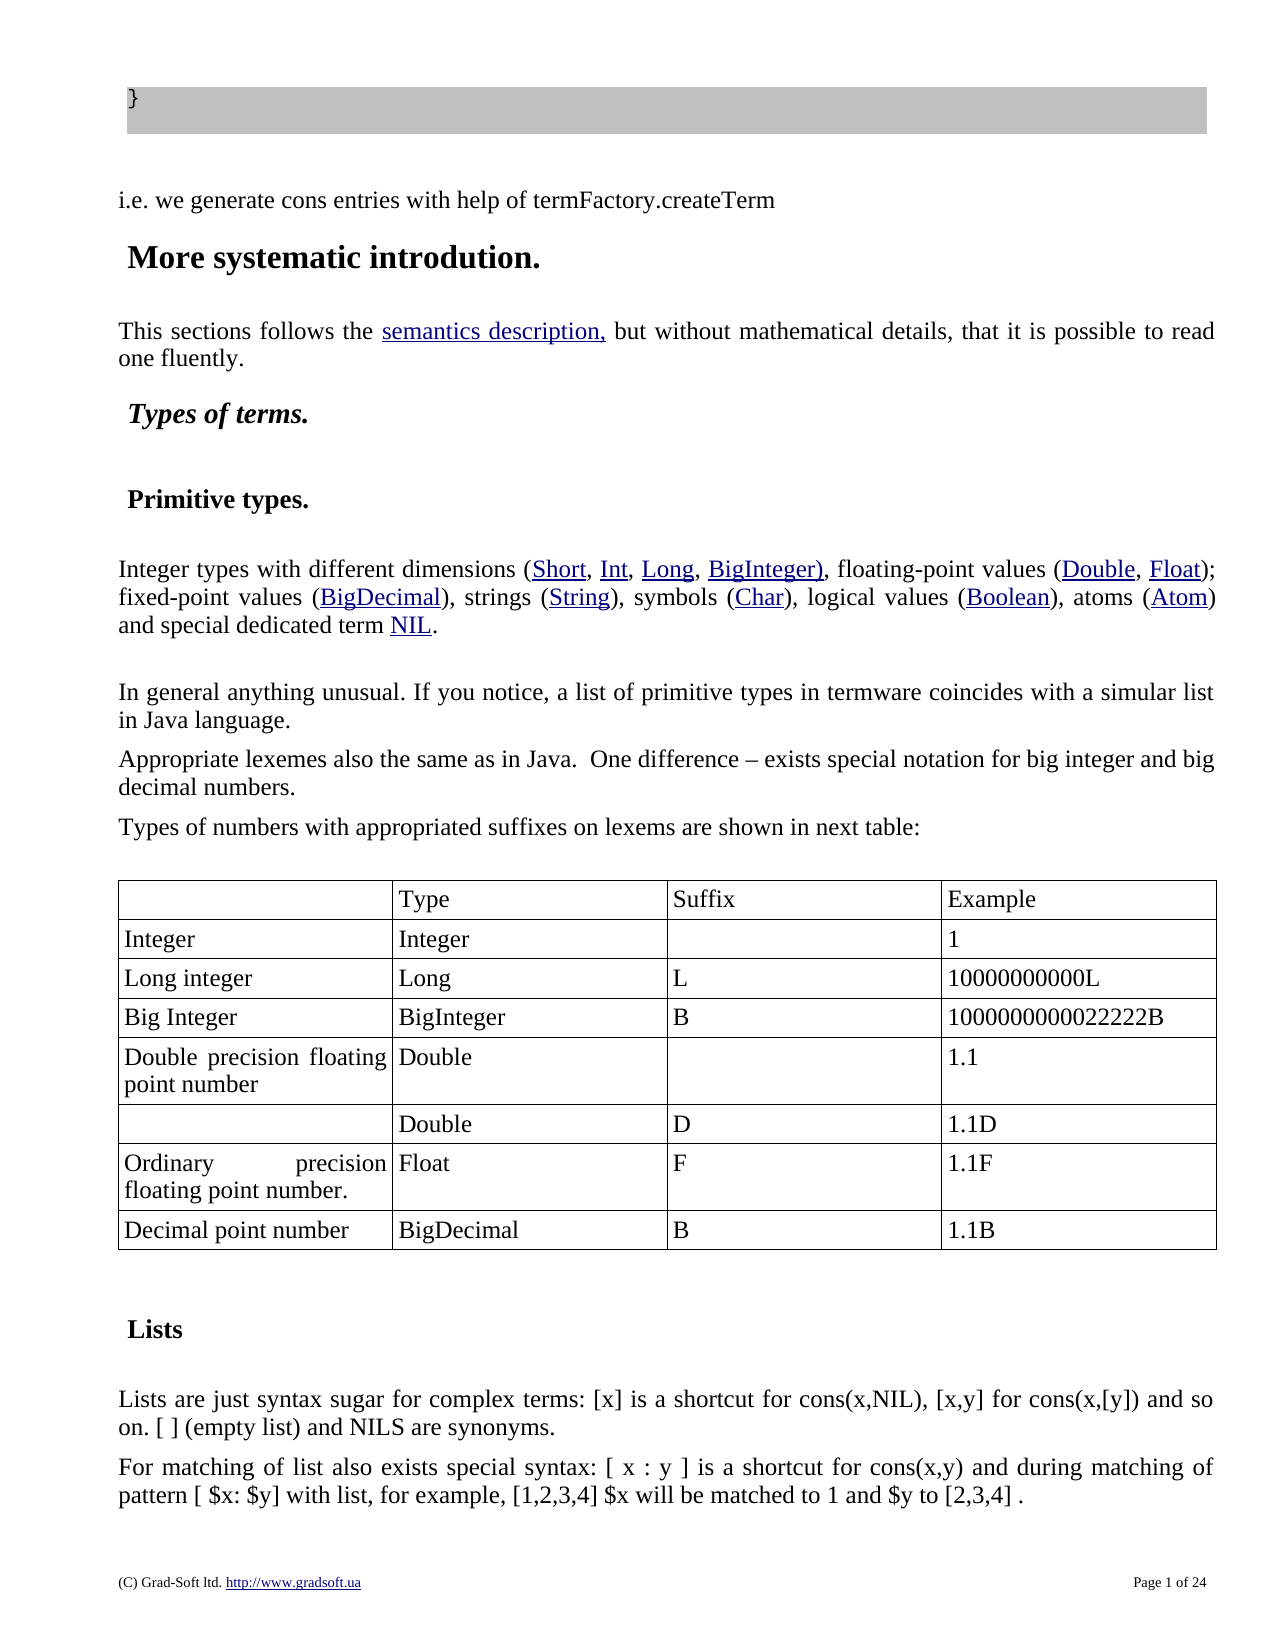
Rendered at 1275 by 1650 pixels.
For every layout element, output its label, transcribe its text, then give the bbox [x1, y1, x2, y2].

table_cell [119, 1105, 392, 1143]
table_cell L [668, 959, 941, 998]
table_cell [668, 920, 941, 958]
table_cell 1.1D [942, 1105, 1216, 1143]
table_cell Decimal point number [119, 1211, 392, 1249]
table_cell F [668, 1144, 941, 1210]
table_cell [668, 1038, 941, 1104]
table_cell Double [393, 1105, 667, 1143]
table_cell Double [393, 1038, 667, 1104]
table_header Type [393, 881, 667, 919]
table_cell Integer [119, 920, 392, 958]
table_cell BigDecimal [393, 1211, 667, 1249]
table_cell Float [393, 1144, 667, 1210]
table_cell Long integer [119, 959, 392, 998]
table_header [119, 881, 392, 919]
table_cell 1.1F [942, 1144, 1216, 1210]
text Integer types with different dimensions (Short, Int, Long, BigInteger), floating-point values (Double, Float); fixed-point values (BigDecimal), strings (String), symbols (Char), logical values (Boolean), atoms (Atom) and special dedicated term NIL. [118, 555, 1216, 638]
table_header Suffix [668, 881, 941, 919]
text Lists are just syntax sugar for complex terms: [x] is a shortcut for cons(x,NIL), [x,y] for cons(x,[y]) and so on. [ ] (empty list) and NILS are synonyms. [118, 1386, 1216, 1441]
text Types of numbers with appropriated suffixes on lexems are shown in next table: [118, 813, 1216, 840]
subtitle Types of terms. [127, 397, 1207, 429]
text In general anything unusual. If you notice, a list of primitive types in termware coincides with a simular list in Java language. [118, 678, 1216, 734]
table_cell 1 [942, 920, 1216, 958]
table_cell Integer [393, 920, 667, 958]
text i.e. we generate cons entries with help of termFactory.createTerm [118, 186, 1216, 213]
table_cell Ordinary precision floating point number. [119, 1144, 392, 1210]
text This sections follows the semantics description, but without mathematical details, that it is possible to read one fluently. [118, 317, 1216, 372]
table_cell Big Integer [119, 999, 392, 1037]
table_header Example [942, 881, 1216, 919]
table_cell 10000000000L [942, 959, 1216, 998]
table_cell Long [393, 959, 667, 998]
text For matching of list also exists special syntax: [ x : y ] is a shortcut for cons(x,y) and during matching of pattern [ $x: $y] with list, for example, [1,2,3,4] $x will be matched to 1 and $y to [2,3,4] . [118, 1453, 1216, 1508]
subtitle Lists [127, 1314, 1207, 1344]
table_cell 1.1B [942, 1211, 1216, 1249]
table_cell BigInteger [393, 999, 667, 1037]
table_cell B [668, 1211, 941, 1249]
table_cell 1.1 [942, 1038, 1216, 1104]
table_cell Double precision floating point number [119, 1038, 392, 1104]
table_cell B [668, 999, 941, 1037]
text Appropriate lexemes also the same as in Java. One difference – exists special notation for big integer and big decimal numbers. [118, 745, 1216, 801]
subtitle More systematic introdution. [127, 238, 1207, 275]
table_cell D [668, 1105, 941, 1143]
text } [127, 87, 1207, 110]
subtitle Primitive types. [127, 484, 1207, 514]
table_cell 1000000000022222B [942, 999, 1216, 1037]
